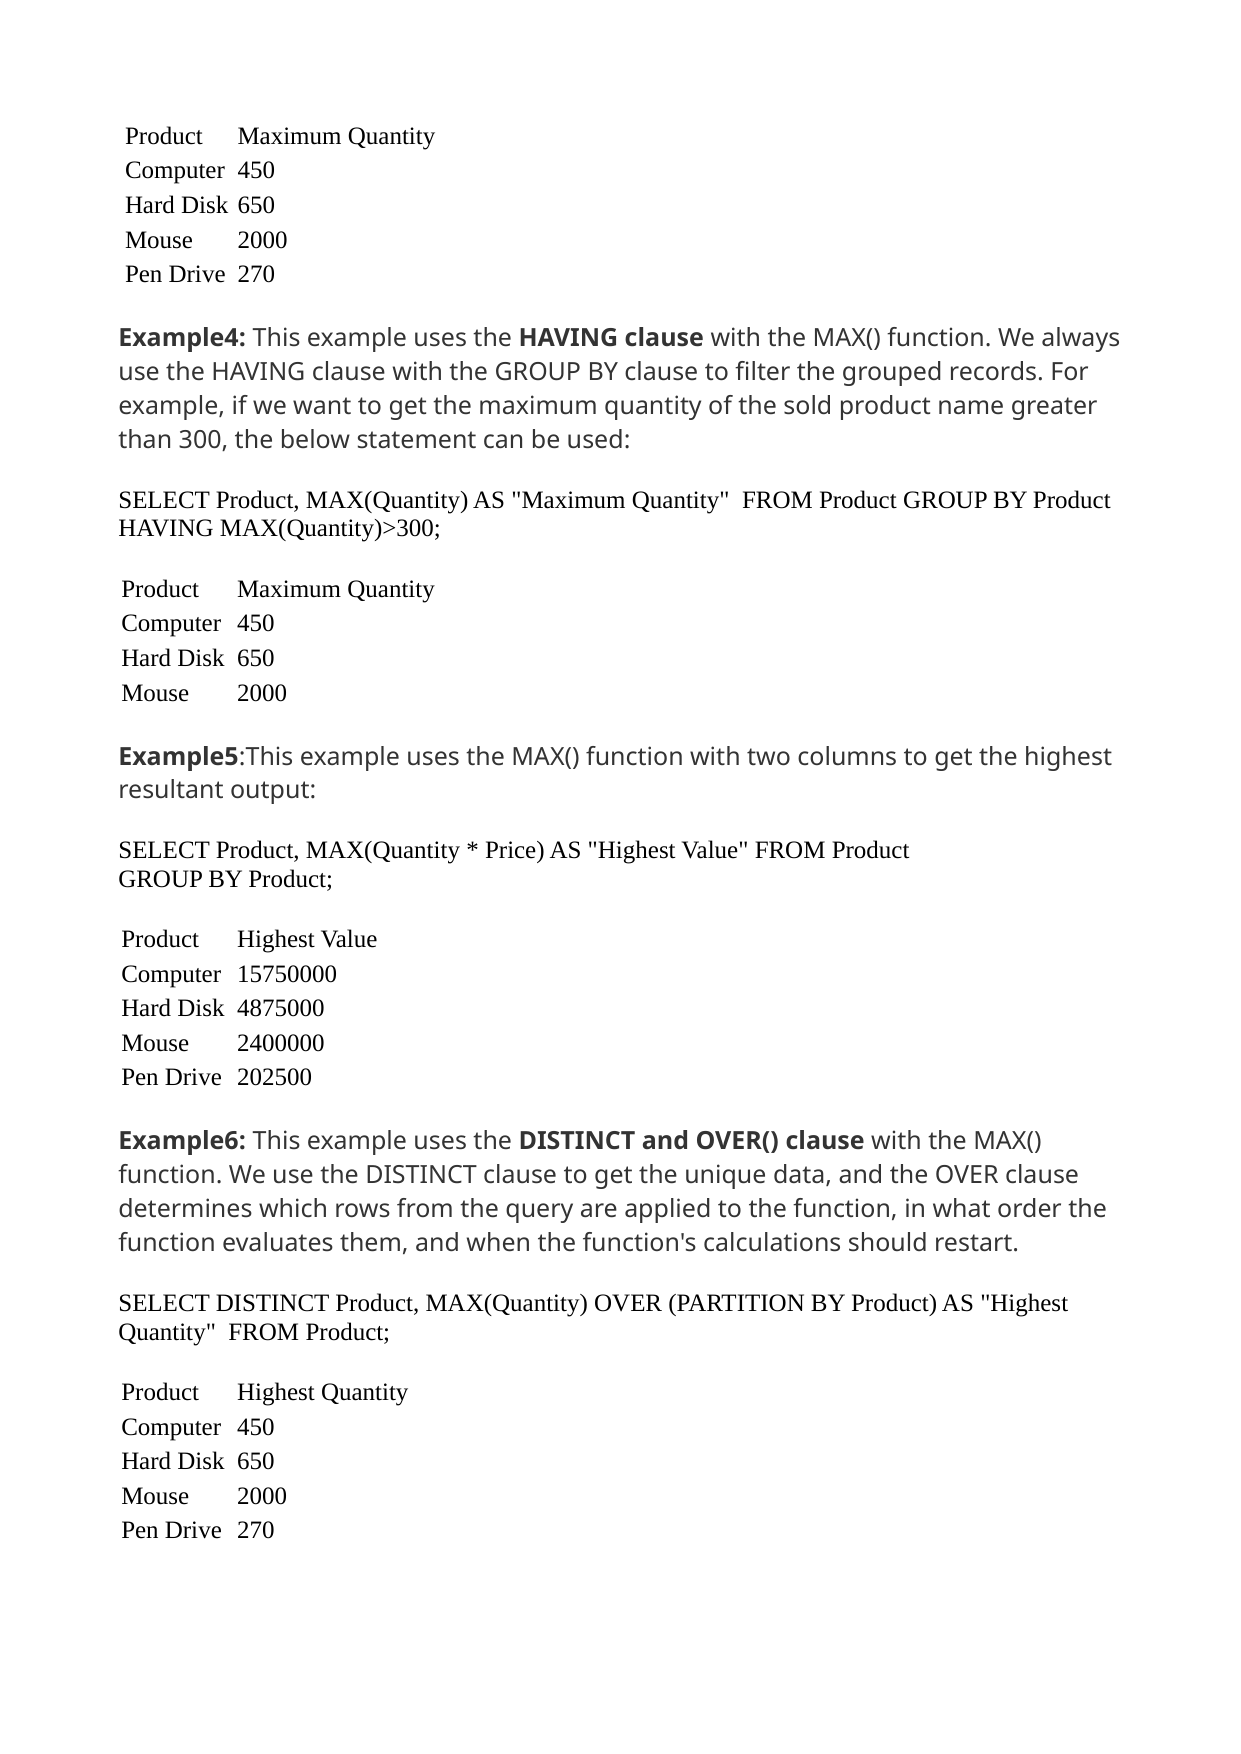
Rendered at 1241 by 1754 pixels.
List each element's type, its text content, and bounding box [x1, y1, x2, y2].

table_header Product [118, 921, 234, 956]
table_cell Mouse [118, 675, 234, 709]
table_header Maximum Quantity [234, 118, 464, 153]
table_cell Computer [118, 1409, 234, 1443]
table_header Highest Quantity [234, 1374, 426, 1409]
table_cell Hard Disk [118, 640, 234, 675]
table_cell Computer [122, 153, 234, 187]
table_cell Pen Drive [122, 256, 234, 291]
table_header Product [122, 118, 234, 153]
text SELECT Product, MAX(Quantity * Price) AS "Highest Value" FROM Product GROUP BY Product; [118, 835, 1122, 892]
table_cell 270 [234, 256, 464, 291]
table_cell 650 [234, 640, 460, 675]
table_cell 450 [234, 1409, 426, 1443]
table_cell 450 [234, 606, 460, 640]
text SELECT Product, MAX(Quantity) AS "Maximum Quantity" FROM Product GROUP BY Product HAVING MAX(Quantity)>300; [118, 485, 1122, 542]
table_cell 2000 [234, 222, 464, 256]
text Example6: This example uses the DISTINCT and OVER() clause with the MAX() function. We use the DISTINCT clause to get the unique data, and the OVER clause determines which rows from the query are applied to the function, in what order the function evaluates them, and when the function's calculations should restart. [118, 1123, 1122, 1259]
text SELECT DISTINCT Product, MAX(Quantity) OVER (PARTITION BY Product) AS "Highest Quantity" FROM Product; [118, 1288, 1122, 1345]
text Example4: This example uses the HAVING clause with the MAX() function. We always use the HAVING clause with the GROUP BY clause to filter the grouped records. For example, if we want to get the maximum quantity of the sold product name greater than 300, the below statement can be used: [118, 320, 1122, 456]
table_cell Computer [118, 956, 234, 990]
table_cell 4875000 [234, 990, 401, 1025]
table_cell 2000 [234, 1478, 426, 1512]
table_cell 450 [234, 153, 464, 187]
table_cell 650 [234, 1443, 426, 1478]
table_header Highest Value [234, 921, 401, 956]
table_header Product [118, 1374, 234, 1409]
table_header Maximum Quantity [234, 571, 460, 606]
table_cell 202500 [234, 1060, 401, 1094]
table_cell Hard Disk [122, 187, 234, 222]
table_cell Mouse [122, 222, 234, 256]
table_cell Mouse [118, 1025, 234, 1059]
table_cell Hard Disk [118, 990, 234, 1025]
table_cell 2000 [234, 675, 460, 709]
table_cell Computer [118, 606, 234, 640]
table_cell Pen Drive [118, 1513, 234, 1547]
table_cell Pen Drive [118, 1060, 234, 1094]
table_cell 270 [234, 1513, 426, 1547]
text Example5:This example uses the MAX() function with two columns to get the highest resultant output: [118, 738, 1122, 806]
table_cell Mouse [118, 1478, 234, 1512]
table_cell Hard Disk [118, 1443, 234, 1478]
table_cell 2400000 [234, 1025, 401, 1059]
table_cell 650 [234, 187, 464, 222]
table_header Product [118, 571, 234, 606]
table_cell 15750000 [234, 956, 401, 990]
